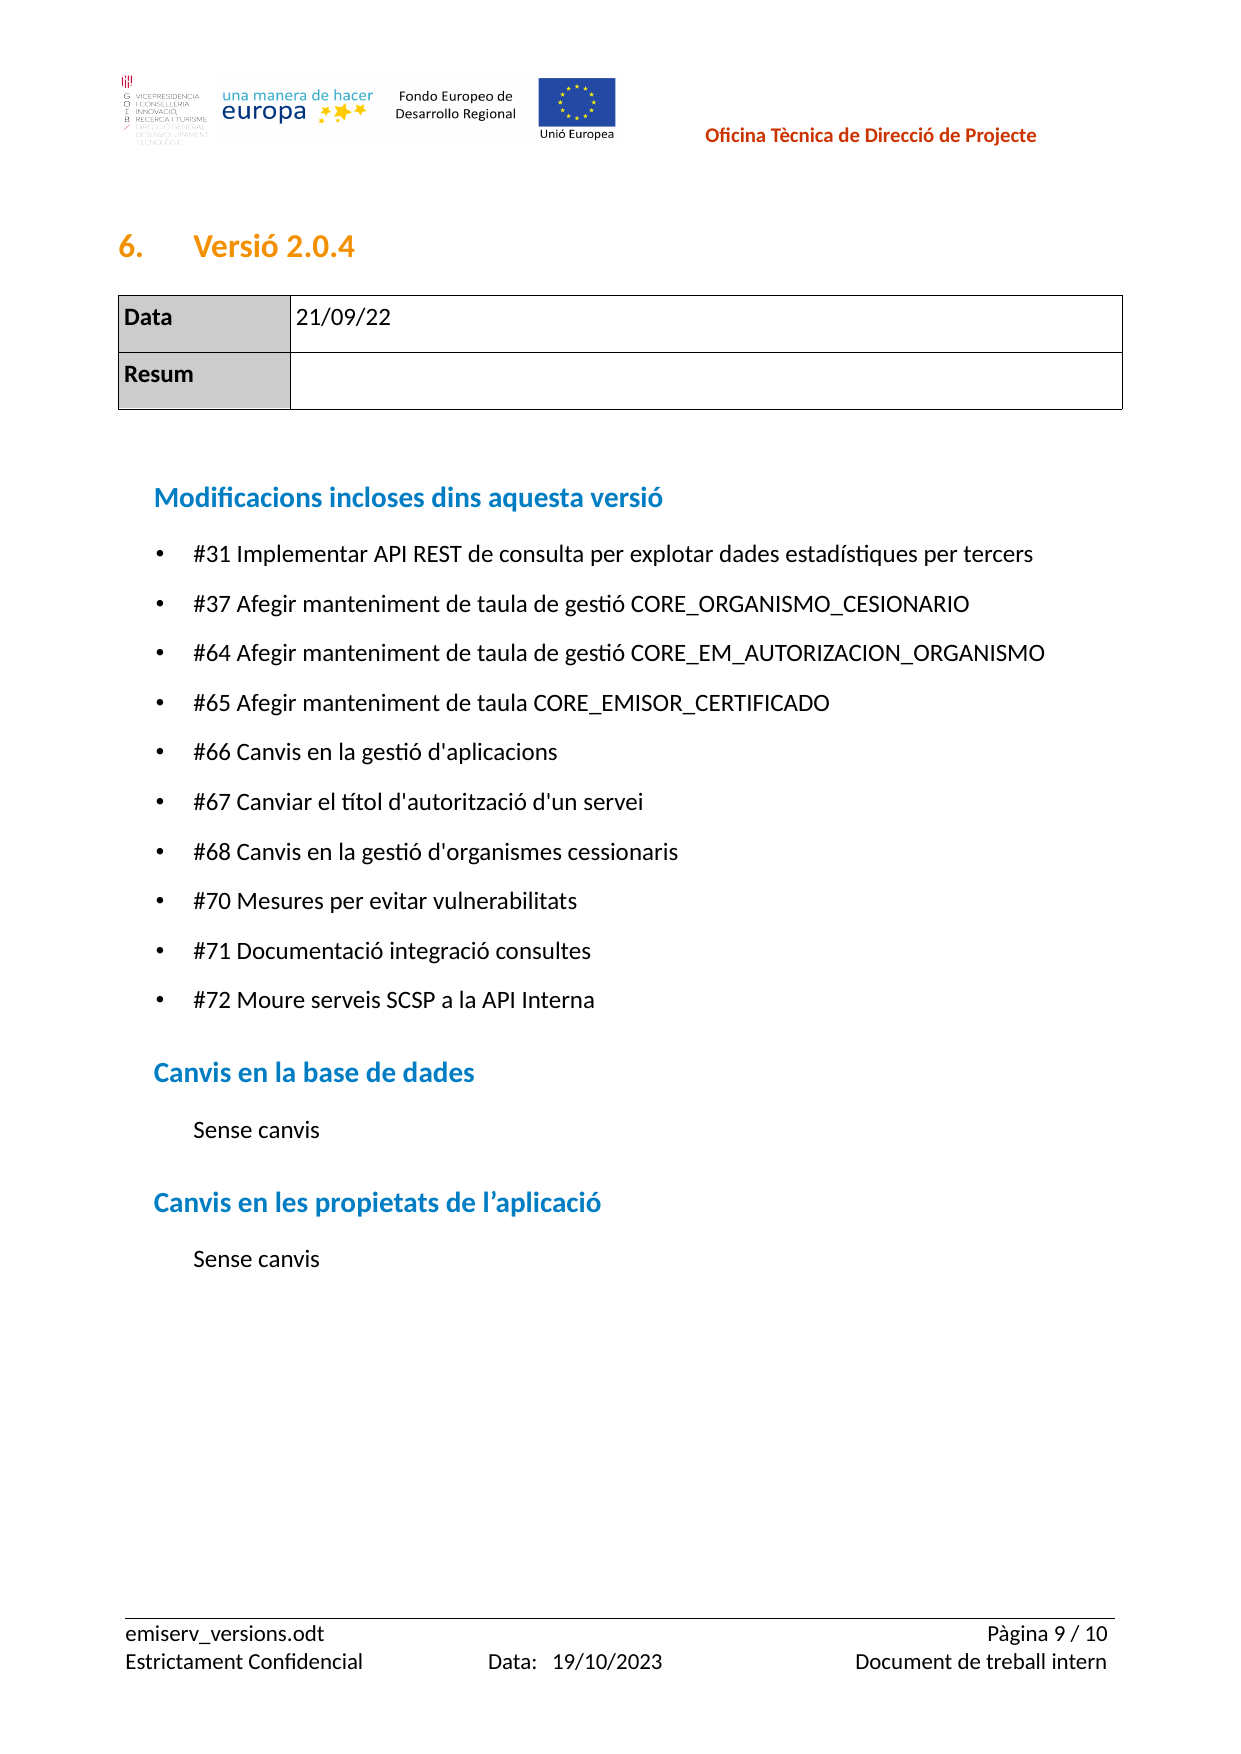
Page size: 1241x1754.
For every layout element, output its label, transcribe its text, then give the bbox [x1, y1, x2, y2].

table_header 21/09/22 [291, 296, 1122, 352]
list #71 Documentació integració consultes [156, 935, 1122, 965]
list #72 Moure serveis SCSP a la API Interna [156, 984, 1122, 1015]
picture [219, 73, 621, 147]
subtitle Versió 2.0.4 [118, 225, 1122, 266]
list #67 Canviar el títol d'autorització d'un servei [156, 786, 1122, 817]
list #37 Afegir manteniment de taula de gestió CORE_ORGANISMO_CESIONARIO [156, 588, 1122, 618]
picture [118, 73, 213, 147]
list #68 Canvis en la gestió d'organismes cessionaris [156, 836, 1122, 866]
table_cell Resum [119, 353, 290, 408]
text Sense canvis [118, 1114, 1122, 1144]
list #31 Implementar API REST de consulta per explotar dades estadístiques per tercers [156, 538, 1122, 569]
list #65 Afegir manteniment de taula CORE_EMISOR_CERTIFICADO [156, 687, 1122, 717]
table_cell [291, 353, 1122, 408]
list #64 Afegir manteniment de taula de gestió CORE_EM_AUTORIZACION_ORGANISMO [156, 637, 1122, 668]
subtitle Canvis en les propietats de l’aplicació [153, 1184, 1122, 1220]
subtitle Canvis en la base de dades [153, 1054, 1122, 1090]
table_header Data [119, 296, 290, 352]
text Sense canvis [118, 1243, 1122, 1274]
subtitle Modificacions incloses dins aquesta versió [153, 479, 1122, 514]
list #70 Mesures per evitar vulnerabilitats [156, 885, 1122, 916]
list #66 Canvis en la gestió d'aplicacions [156, 736, 1122, 767]
